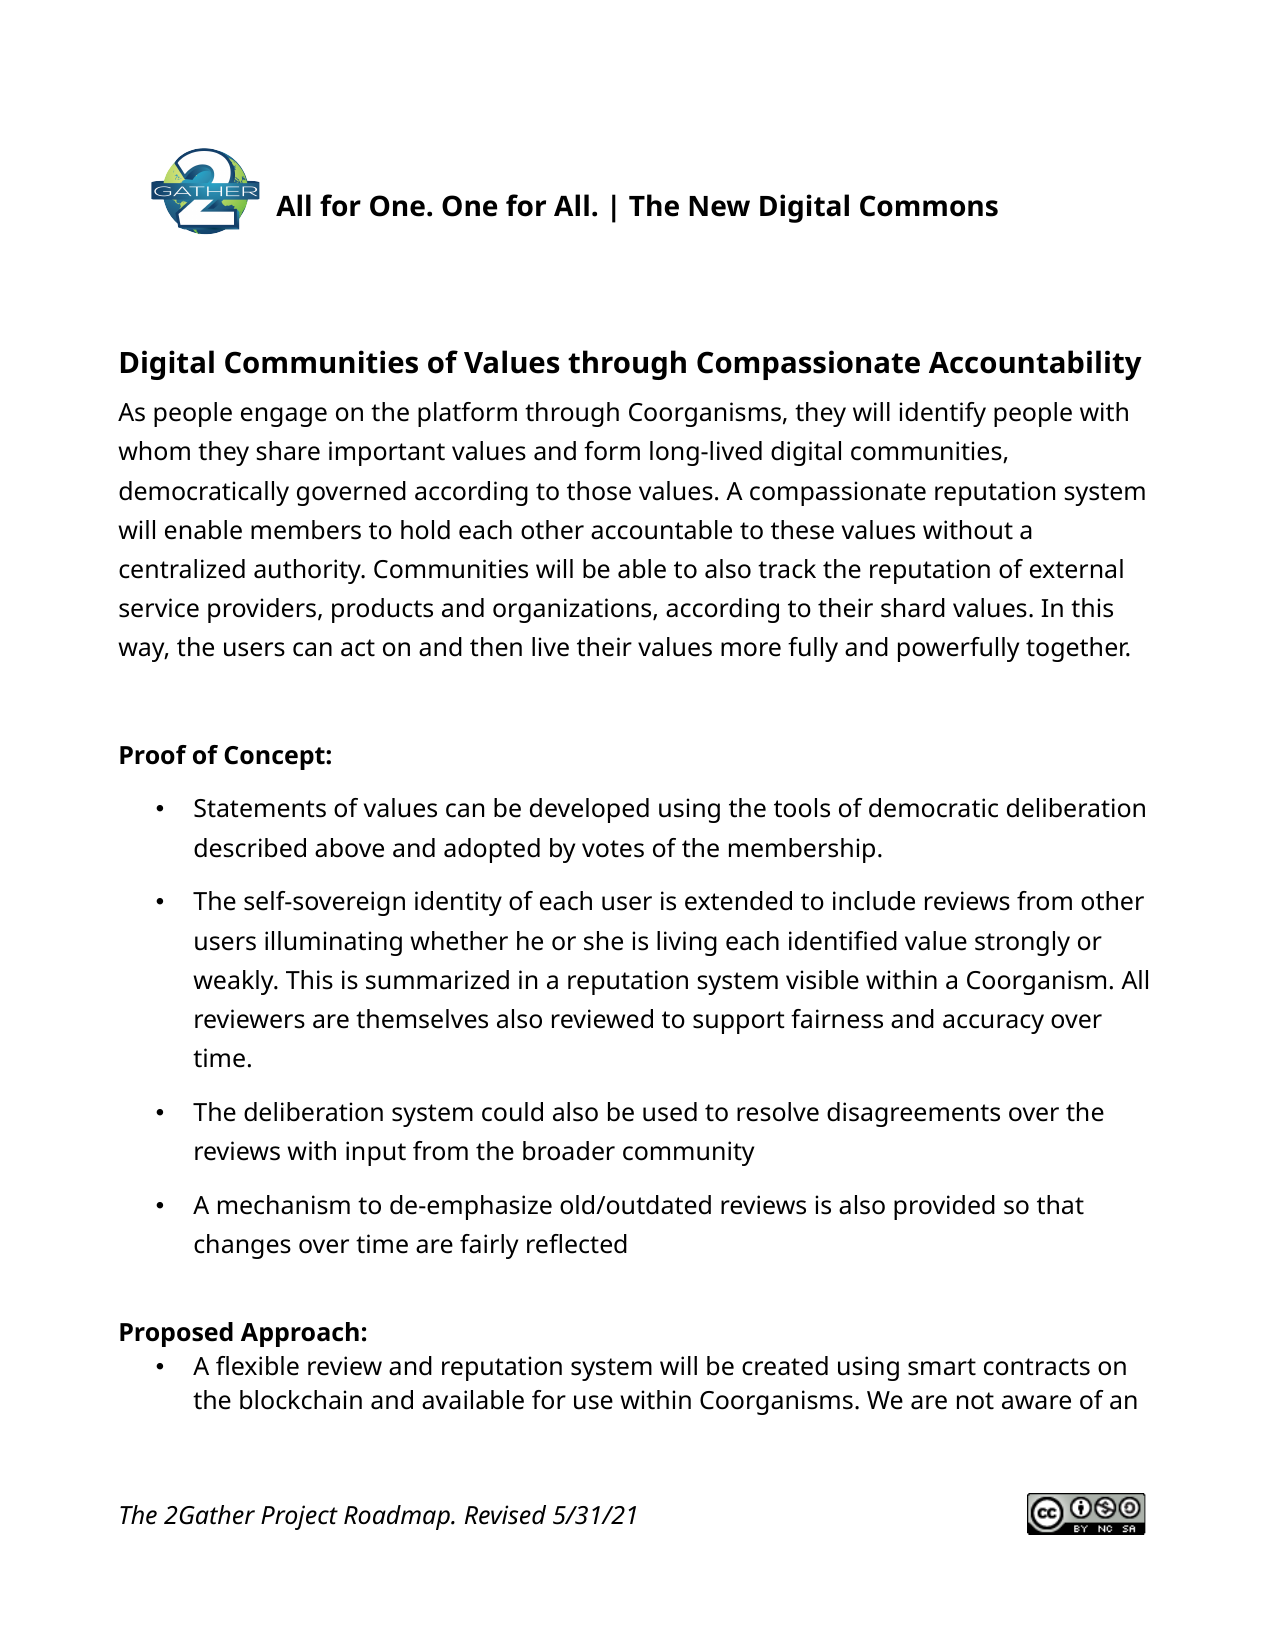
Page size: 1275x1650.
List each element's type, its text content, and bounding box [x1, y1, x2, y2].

text Proposed Approach: [118, 1314, 1157, 1348]
subtitle Digital Communities of Values through Compassionate Accountability [118, 342, 1157, 382]
list A mechanism to de-emphasize old/outdated reviews is also provided so that changes over time are fairly reflected [156, 1187, 1157, 1261]
list Statements of values can be developed using the tools of democratic deliberation described above and adopted by votes of the membership. [156, 791, 1157, 864]
text Proof of Concept: [118, 737, 1157, 771]
list A flexible review and reputation system will be created using smart contracts on the blockchain and available for use within Coorganisms. We are not aware of an [156, 1348, 1157, 1417]
list The deliberation system could also be used to resolve disagreements over the reviews with input from the broader community [156, 1094, 1157, 1168]
picture [124, 119, 285, 263]
picture [1027, 1493, 1146, 1535]
list The self-sovereign identity of each user is extended to include reviews from other users illuminating whether he or she is living each identified value strongly or weakly. This is summarized in a reputation system visible within a Coorganism. All reviewers are themselves also reviewed to support fairness and accuracy over time. [156, 884, 1157, 1075]
text As people engage on the platform through Coorganisms, they will identify people with whom they share important values and form long-lived digital communities, democratically governed according to those values. A compassionate reputation system will enable members to hold each other accountable to these values without a centralized authority. Communities will be able to also track the reputation of external service providers, products and organizations, according to their shard values. In this way, the users can act on and then live their values more fully and powerfully together. [118, 395, 1157, 664]
